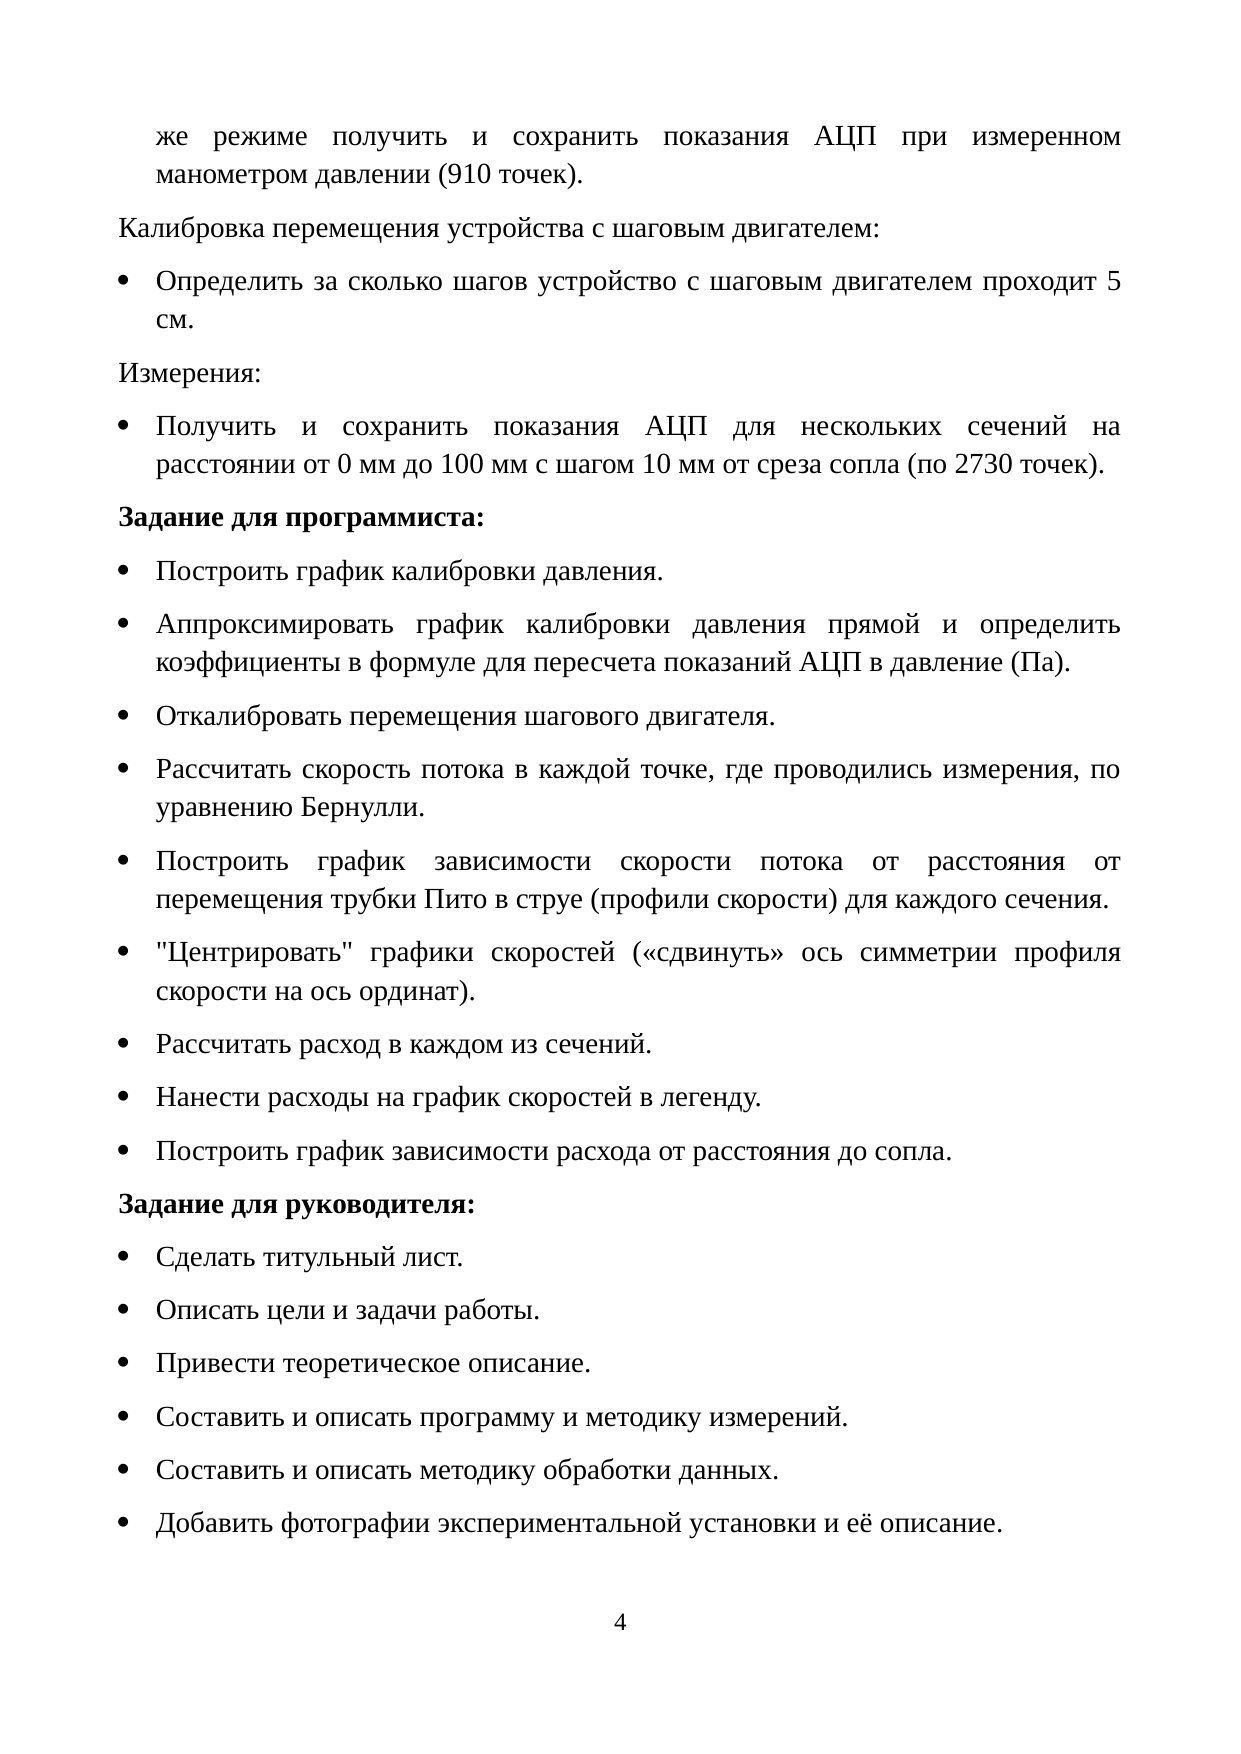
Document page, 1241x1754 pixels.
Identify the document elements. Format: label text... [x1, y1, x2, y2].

list Получить и сохранить показания АЦП для нескольких сечений на расстоянии от 0 мм до 100 мм с шагом 10 мм от среза сопла (по 2730 точек). [118, 408, 1122, 480]
list Построить график калибровки давления. [118, 553, 1122, 586]
list "Центрировать" графики скоростей («сдвинуть» ось симметрии профиля скорости на ось ординат). [118, 934, 1122, 1007]
text Калибровка перемещения устройства с шаговым двигателем: [118, 210, 1122, 243]
list Построить график зависимости расхода от расстояния до сопла. [118, 1133, 1122, 1166]
list Сделать титульный лист. [118, 1239, 1122, 1273]
list Описать цели и задачи работы. [118, 1292, 1122, 1326]
list Добавить фотографии экспериментальной установки и её описание. [118, 1505, 1122, 1539]
list Определить за сколько шагов устройство с шаговым двигателем проходит 5 см. [118, 263, 1122, 335]
list Рассчитать скорость потока в каждой точке, где проводились измерения, по уравнению Бернулли. [118, 751, 1122, 823]
list же режиме получить и сохранить показания АЦП при измеренном манометром давлении (910 точек). [118, 118, 1122, 190]
list Составить и описать методику обработки данных. [118, 1452, 1122, 1486]
list Составить и описать программу и методику измерений. [118, 1399, 1122, 1432]
list Нанести расходы на график скоростей в легенду. [118, 1079, 1122, 1113]
list Рассчитать расход в каждом из сечений. [118, 1026, 1122, 1060]
text Задание для руководителя: [118, 1186, 1122, 1219]
text Измерения: [118, 355, 1122, 388]
list Привести теоретическое описание. [118, 1346, 1122, 1379]
text Задание для программиста: [118, 499, 1122, 533]
list Аппроксимировать график калибровки давления прямой и определить коэффициенты в формуле для пересчета показаний АЦП в давление (Па). [118, 606, 1122, 678]
list Построить график зависимости скорости потока от расстояния от перемещения трубки Пито в струе (профили скорости) для каждого сечения. [118, 843, 1122, 915]
list Откалибровать перемещения шагового двигателя. [118, 698, 1122, 731]
